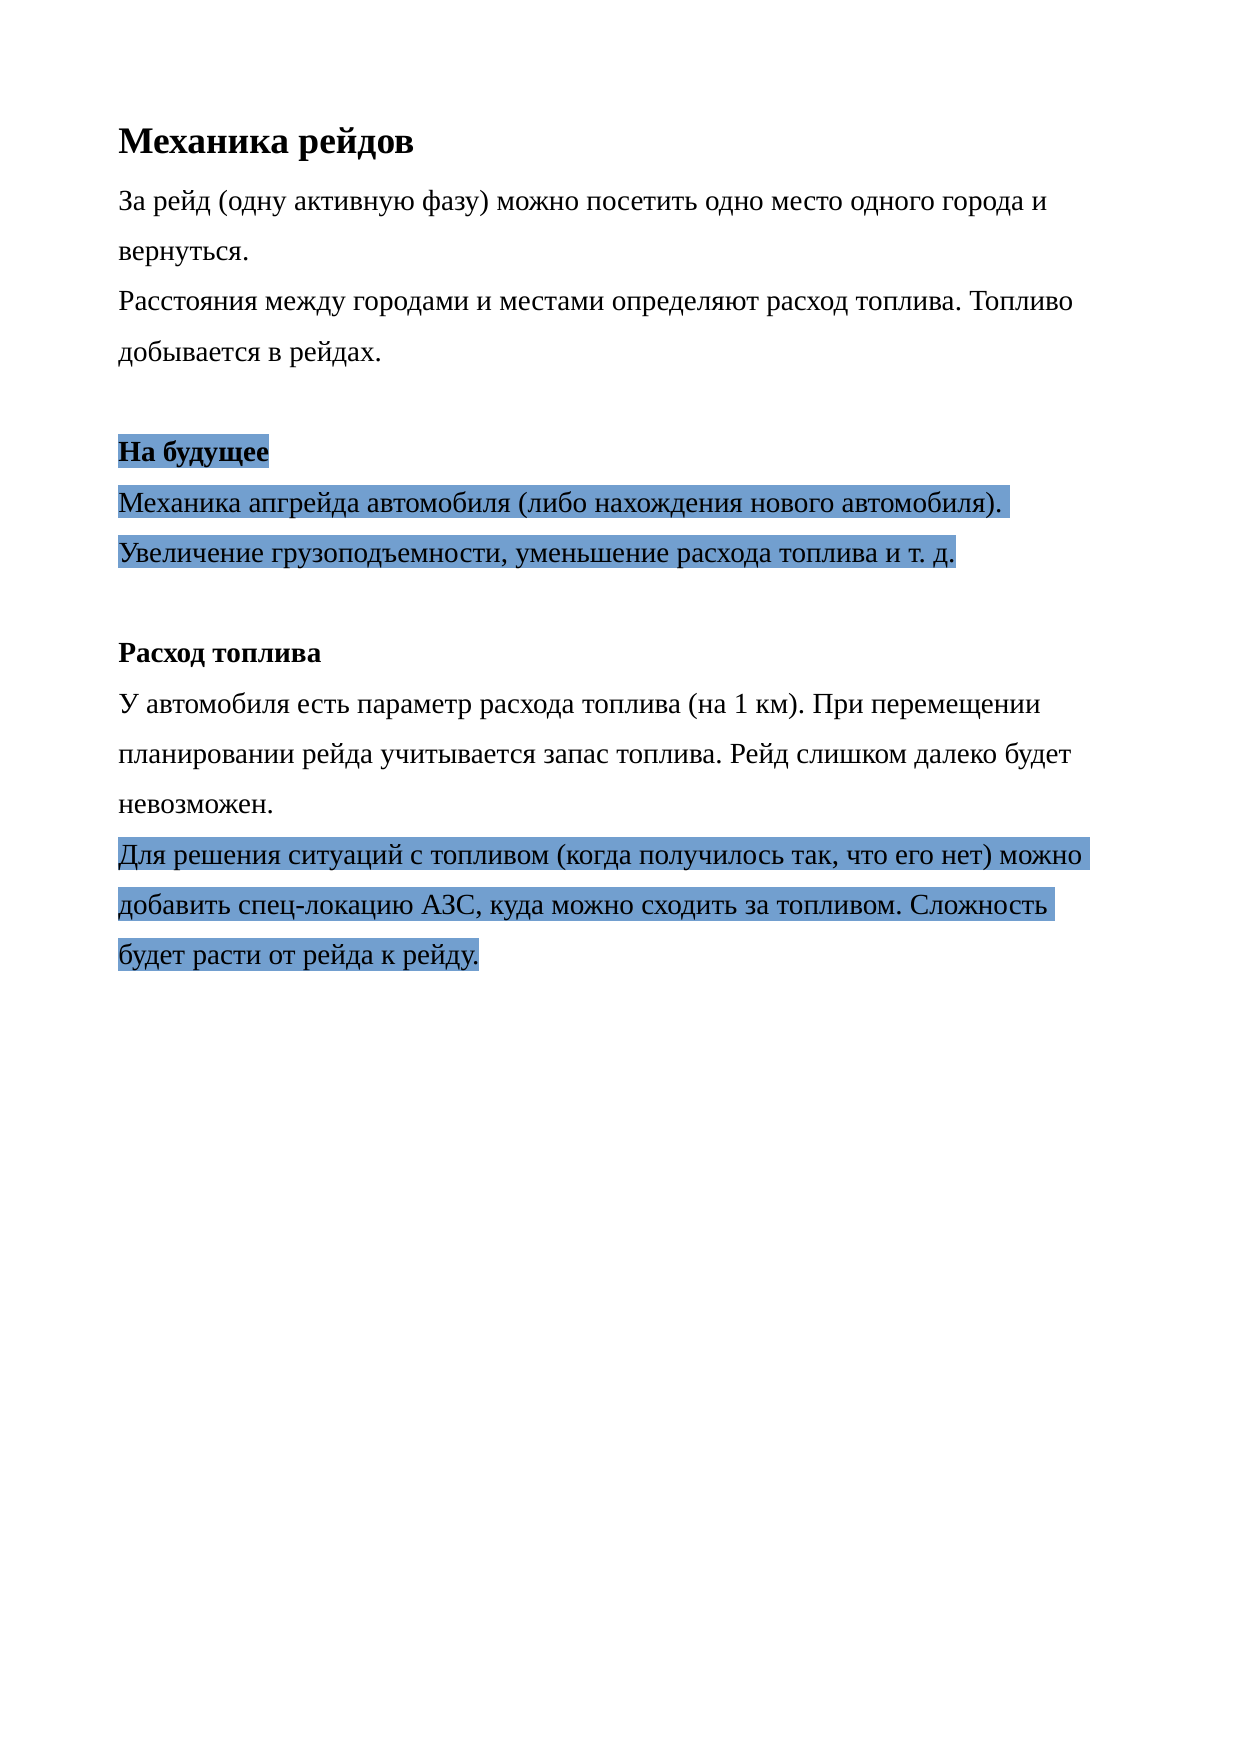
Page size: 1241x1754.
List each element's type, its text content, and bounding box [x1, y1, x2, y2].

text У автомобиля есть параметр расхода топлива (на 1 км). При перемещении планировании рейда учитывается запас топлива. Рейд слишком далеко будет невозможен. [118, 686, 1122, 820]
text Механика апгрейда автомобиля (либо нахождения нового автомобиля). Увеличение грузоподъемности, уменьшение расхода топлива и т. д. [118, 485, 1122, 568]
text За рейд (одну активную фазу) можно посетить одно место одного города и вернуться. [118, 183, 1122, 267]
text Расход топлива [118, 636, 1122, 669]
text На будущее [118, 434, 1122, 468]
text Расстояния между городами и местами определяют расход топлива. Топливо добывается в рейдах. [118, 283, 1122, 367]
text Механика рейдов [118, 118, 1122, 161]
text Для решения ситуаций с топливом (когда получилось так, что его нет) можно добавить спец-локацию АЗС, куда можно сходить за топливом. Сложность будет расти от рейда к рейду. [118, 837, 1122, 971]
